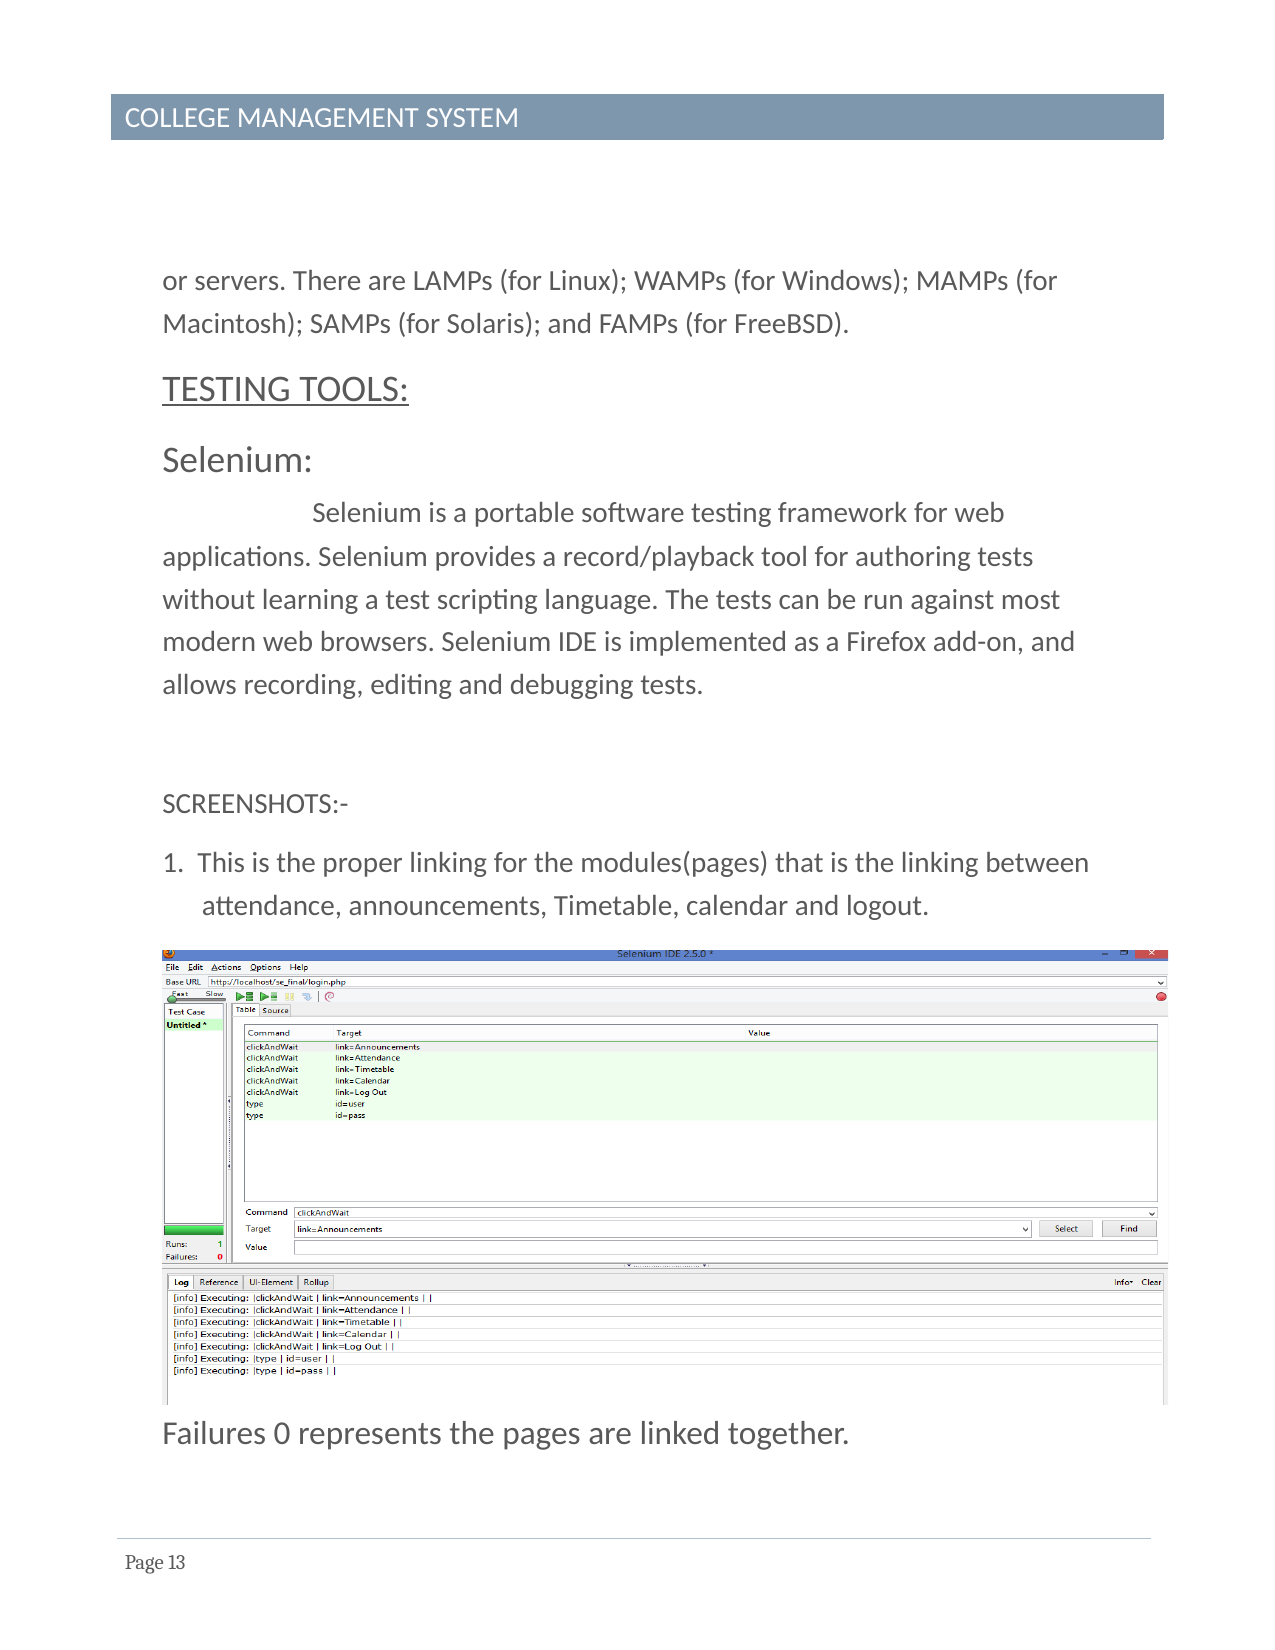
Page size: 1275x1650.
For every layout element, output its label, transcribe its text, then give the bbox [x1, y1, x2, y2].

text Selenium: Selenium is a portable software testing framework for web applications. Selenium provides a record/playback tool for authoring tests without learning a test scripting language. The tests can be run against most modern web browsers. Selenium IDE is implemented as a Firefox add-on, and allows recording, editing and debugging tests. [162, 436, 1113, 702]
text TESTING TOOLS: [162, 364, 1113, 410]
text SCREENSHOTS:- [162, 785, 1113, 821]
picture [162, 950, 1169, 1405]
text [162, 946, 1113, 950]
text or servers. There are LAMPs (for Linux); WAMPs (for Windows); MAMPs (for Macintosh); SAMPs (for Solaris); and FAMPs (for FreeBSD). [162, 262, 1113, 341]
text 1. This is the proper linking for the modules(pages) that is the linking between attendance, announcements, Timetable, calendar and logout. [162, 844, 1113, 923]
text Failures 0 represents the pages are linked together. [162, 1405, 1113, 1453]
